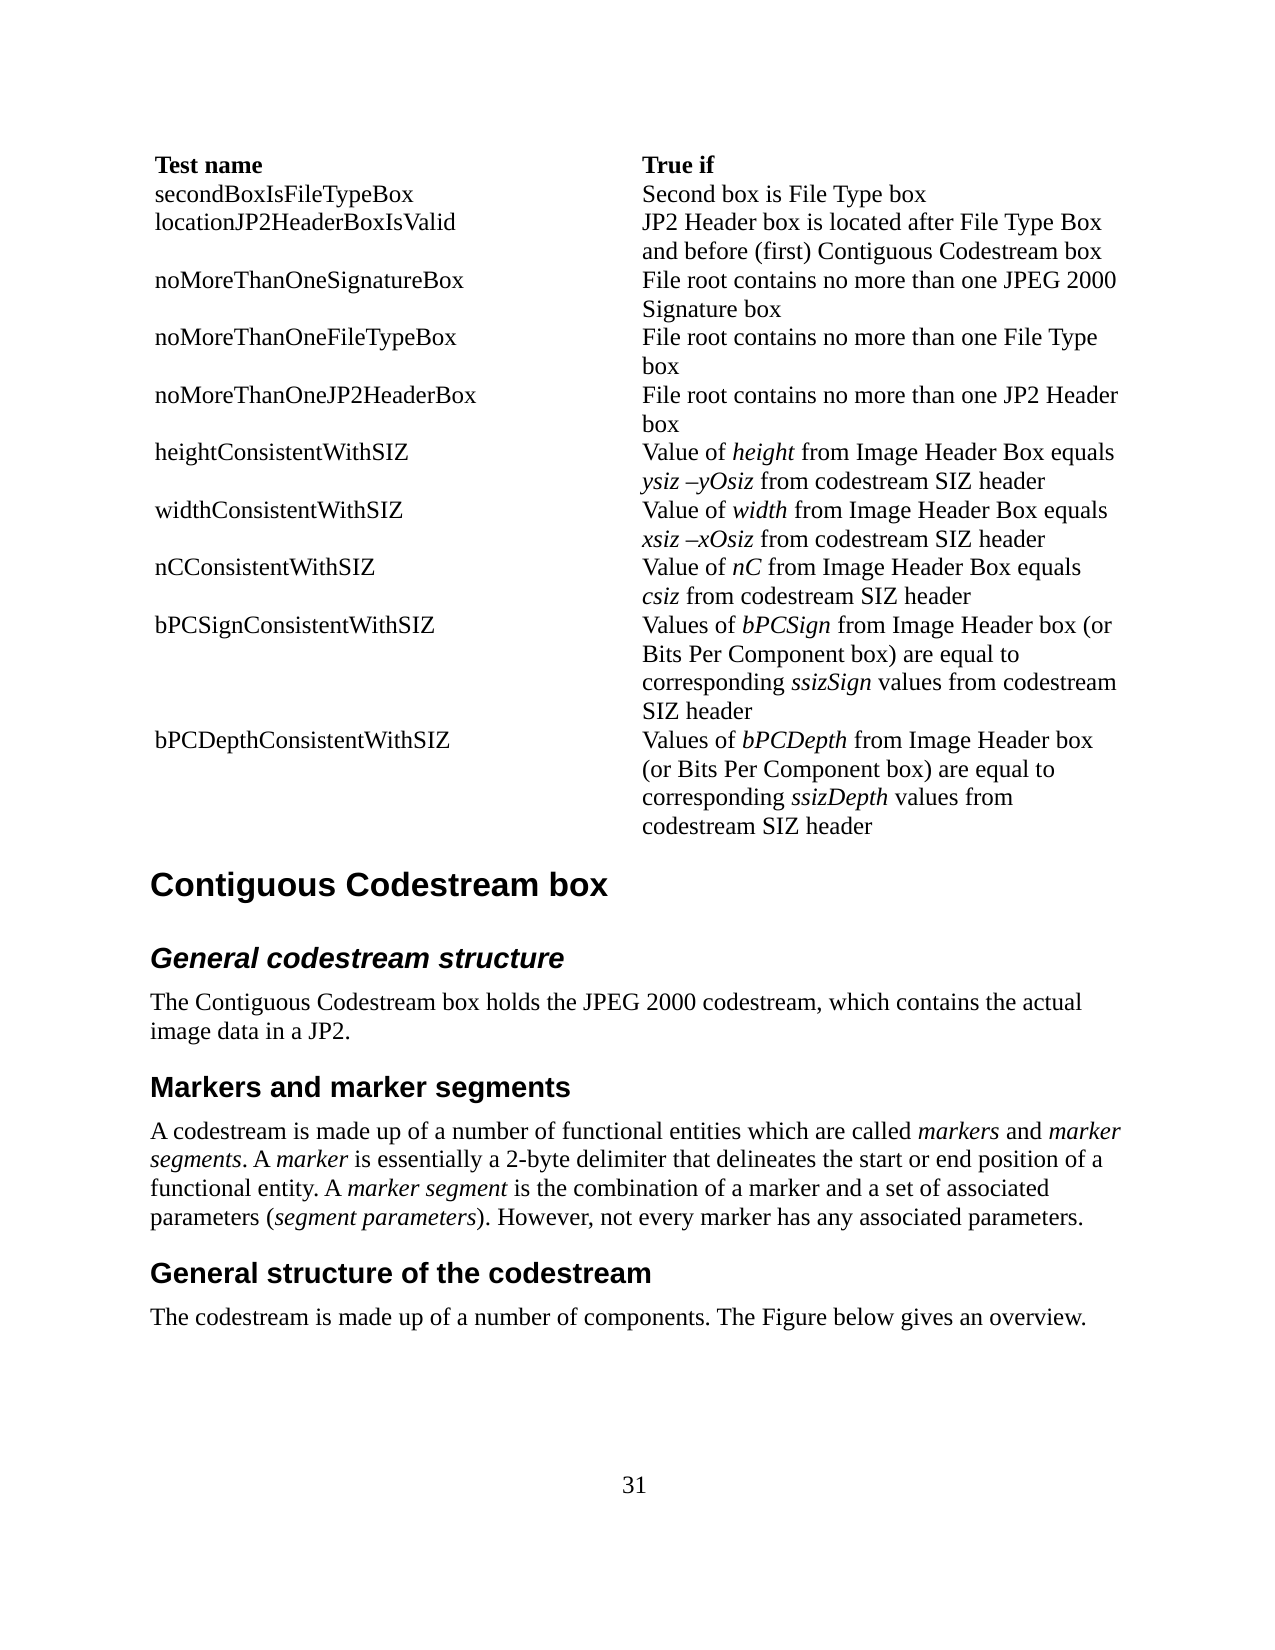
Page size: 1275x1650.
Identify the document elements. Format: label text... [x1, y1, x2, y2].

subtitle General structure of the codestream [150, 1256, 1125, 1289]
text A codestream is made up of a number of functional entities which are called markers and marker segments. A marker is essentially a 2-byte delimiter that delineates the start or end position of a functional entity. A marker segment is the combination of a marker and a set of associated parameters (segment parameters). However, not every marker has any associated parameters. [150, 1116, 1125, 1231]
table_cell Values of bPCSign from Image Header box (or Bits Per Component box) are equal to corresponding ssizSign values from codestream SIZ header [638, 610, 1125, 725]
table_cell secondBoxIsFileTypeBox [150, 179, 637, 207]
table_cell File root contains no more than one File Type box [638, 323, 1125, 380]
table_cell Values of bPCDepth from Image Header box (or Bits Per Component box) are equal to corresponding ssizDepth values from codestream SIZ header [638, 725, 1125, 840]
table_cell widthConsistentWithSIZ [150, 495, 637, 552]
table_cell noMoreThanOneSignatureBox [150, 265, 637, 322]
table_cell bPCDepthConsistentWithSIZ [150, 725, 637, 840]
table_cell noMoreThanOneJP2HeaderBox [150, 380, 637, 437]
text The codestream is made up of a number of components. The Figure below gives an overview. [150, 1302, 1125, 1331]
subtitle Markers and marker segments [150, 1070, 1125, 1103]
table_cell Value of width from Image Header Box equals xsiz –xOsiz from codestream SIZ header [638, 495, 1125, 552]
table_cell File root contains no more than one JP2 Header box [638, 380, 1125, 437]
table_cell Second box is File Type box [638, 179, 1125, 207]
subtitle General codestream structure [150, 941, 1125, 975]
table_cell Value of height from Image Header Box equals ysiz –yOsiz from codestream SIZ header [638, 438, 1125, 495]
subtitle Contiguous Codestream box [150, 865, 1125, 904]
table_cell noMoreThanOneFileTypeBox [150, 323, 637, 380]
table_cell File root contains no more than one JPEG 2000 Signature box [638, 265, 1125, 322]
table_cell locationJP2HeaderBoxIsValid [150, 208, 637, 265]
table_cell JP2 Header box is located after File Type Box and before (first) Contiguous Codestream box [638, 208, 1125, 265]
table_header True if [638, 150, 1125, 179]
text The Contiguous Codestream box holds the JPEG 2000 codestream, which contains the actual image data in a JP2. [150, 987, 1125, 1045]
table_header Test name [150, 150, 637, 179]
table_cell heightConsistentWithSIZ [150, 438, 637, 495]
table_cell Value of nC from Image Header Box equals csiz from codestream SIZ header [638, 553, 1125, 610]
table_cell nCConsistentWithSIZ [150, 553, 637, 610]
table_cell bPCSignConsistentWithSIZ [150, 610, 637, 725]
